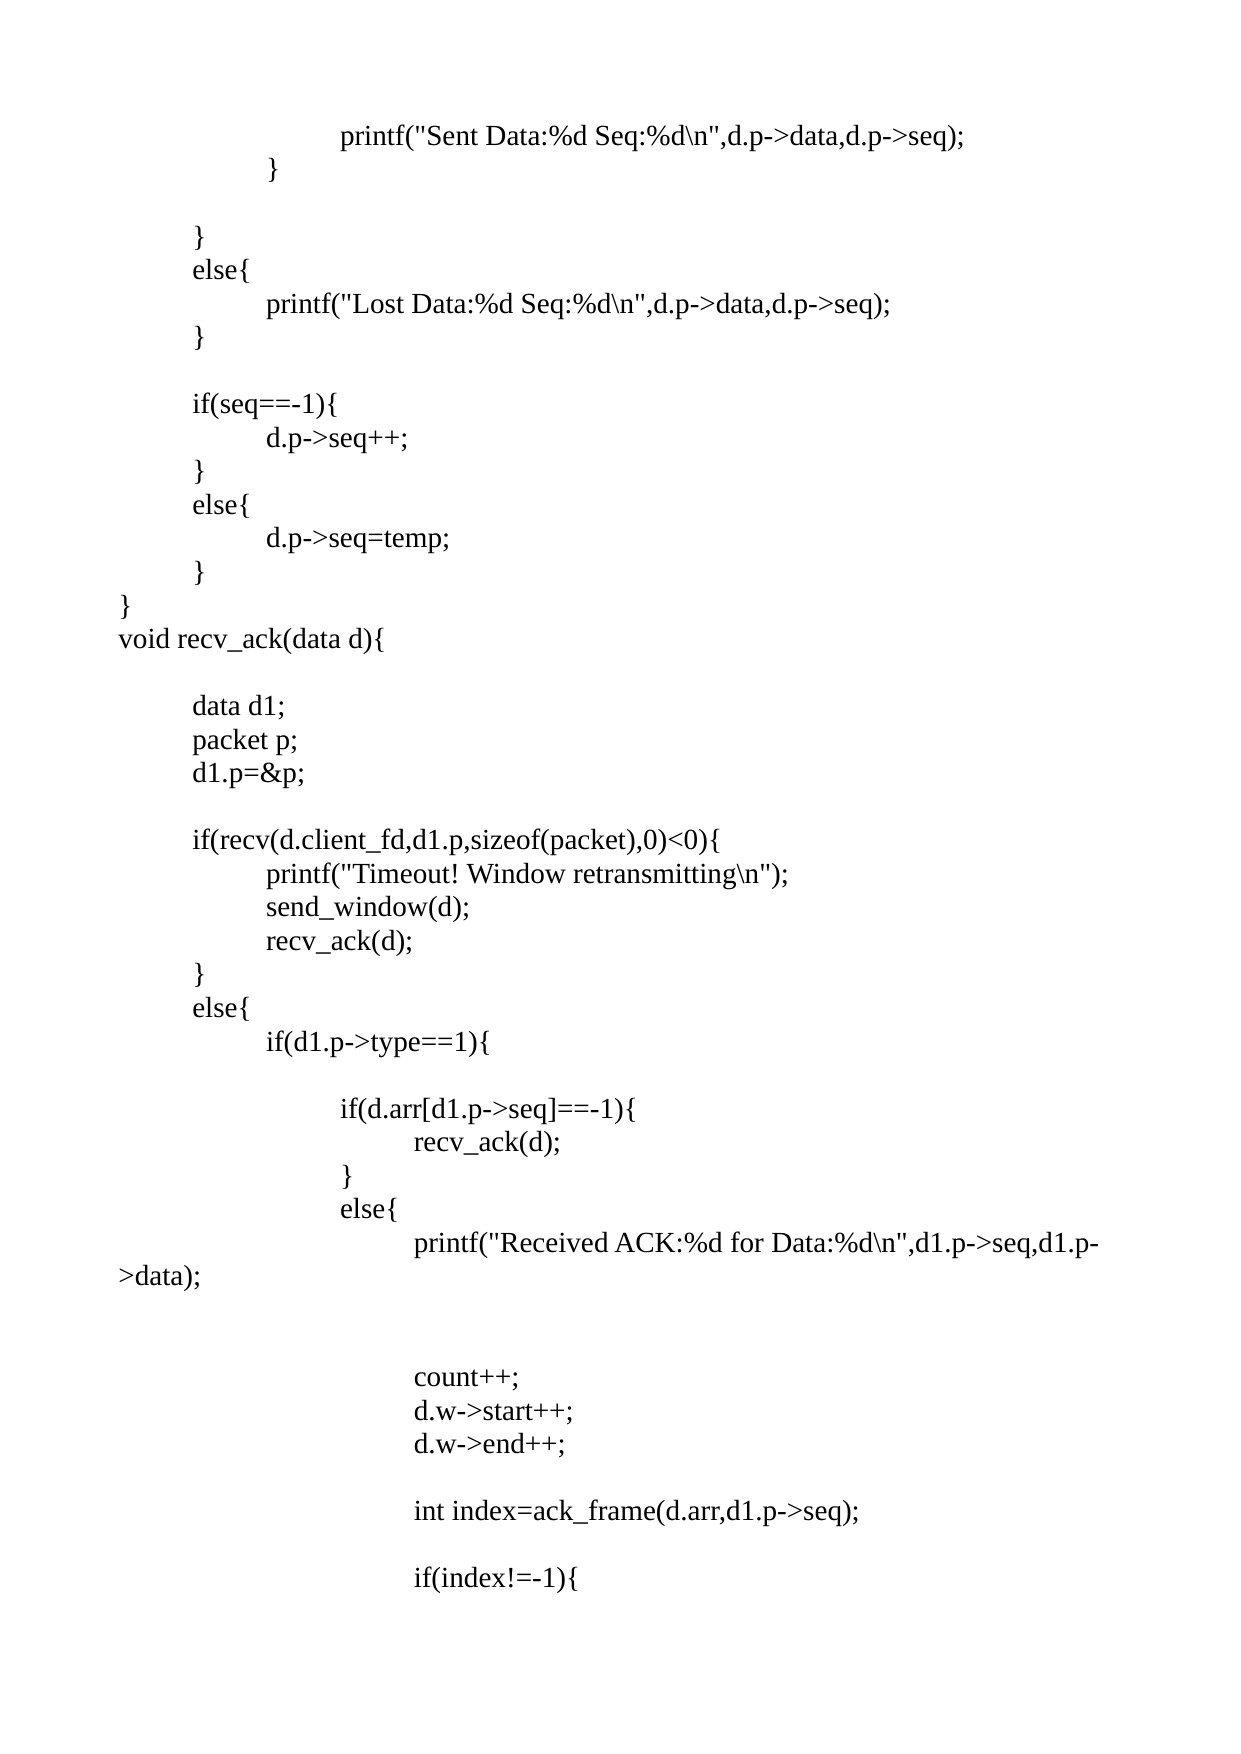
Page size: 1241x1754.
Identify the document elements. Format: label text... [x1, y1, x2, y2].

text packet p; [118, 722, 1122, 755]
text d.w->end++; [118, 1426, 1122, 1460]
text d1.p=&p; [118, 755, 1122, 789]
text if(seq==-1){ [118, 386, 1122, 420]
text else{ [118, 487, 1122, 521]
text d.w->start++; [118, 1393, 1122, 1426]
text if(index!=-1){ [118, 1560, 1122, 1594]
text } [118, 319, 1122, 353]
text d.p->seq=temp; [118, 521, 1122, 554]
text void recv_ack(data d){ [118, 621, 1122, 655]
text count++; [118, 1359, 1122, 1393]
text else{ [118, 252, 1122, 286]
text d.p->seq++; [118, 420, 1122, 453]
text printf("Sent Data:%d Seq:%d\n",d.p->data,d.p->seq); [118, 118, 1122, 152]
text else{ [118, 1191, 1122, 1225]
text printf("Lost Data:%d Seq:%d\n",d.p->data,d.p->seq); [118, 286, 1122, 319]
text recv_ack(d); [118, 923, 1122, 957]
text if(d.arr[d1.p->seq]==-1){ [118, 1091, 1122, 1124]
text printf("Timeout! Window retransmitting\n"); [118, 856, 1122, 889]
text } [118, 588, 1122, 621]
text } [118, 219, 1122, 252]
text } [118, 152, 1122, 185]
text int index=ack_frame(d.arr,d1.p->seq); [118, 1493, 1122, 1527]
text } [118, 957, 1122, 990]
text send_window(d); [118, 889, 1122, 923]
text printf("Received ACK:%d for Data:%d\n",d1.p->seq,d1.p->data); [118, 1225, 1122, 1292]
text if(d1.p->type==1){ [118, 1024, 1122, 1057]
text recv_ack(d); [118, 1124, 1122, 1158]
text } [118, 453, 1122, 487]
text } [118, 1158, 1122, 1191]
text else{ [118, 990, 1122, 1024]
text if(recv(d.client_fd,d1.p,sizeof(packet),0)<0){ [118, 822, 1122, 856]
text } [118, 554, 1122, 588]
text data d1; [118, 688, 1122, 722]
